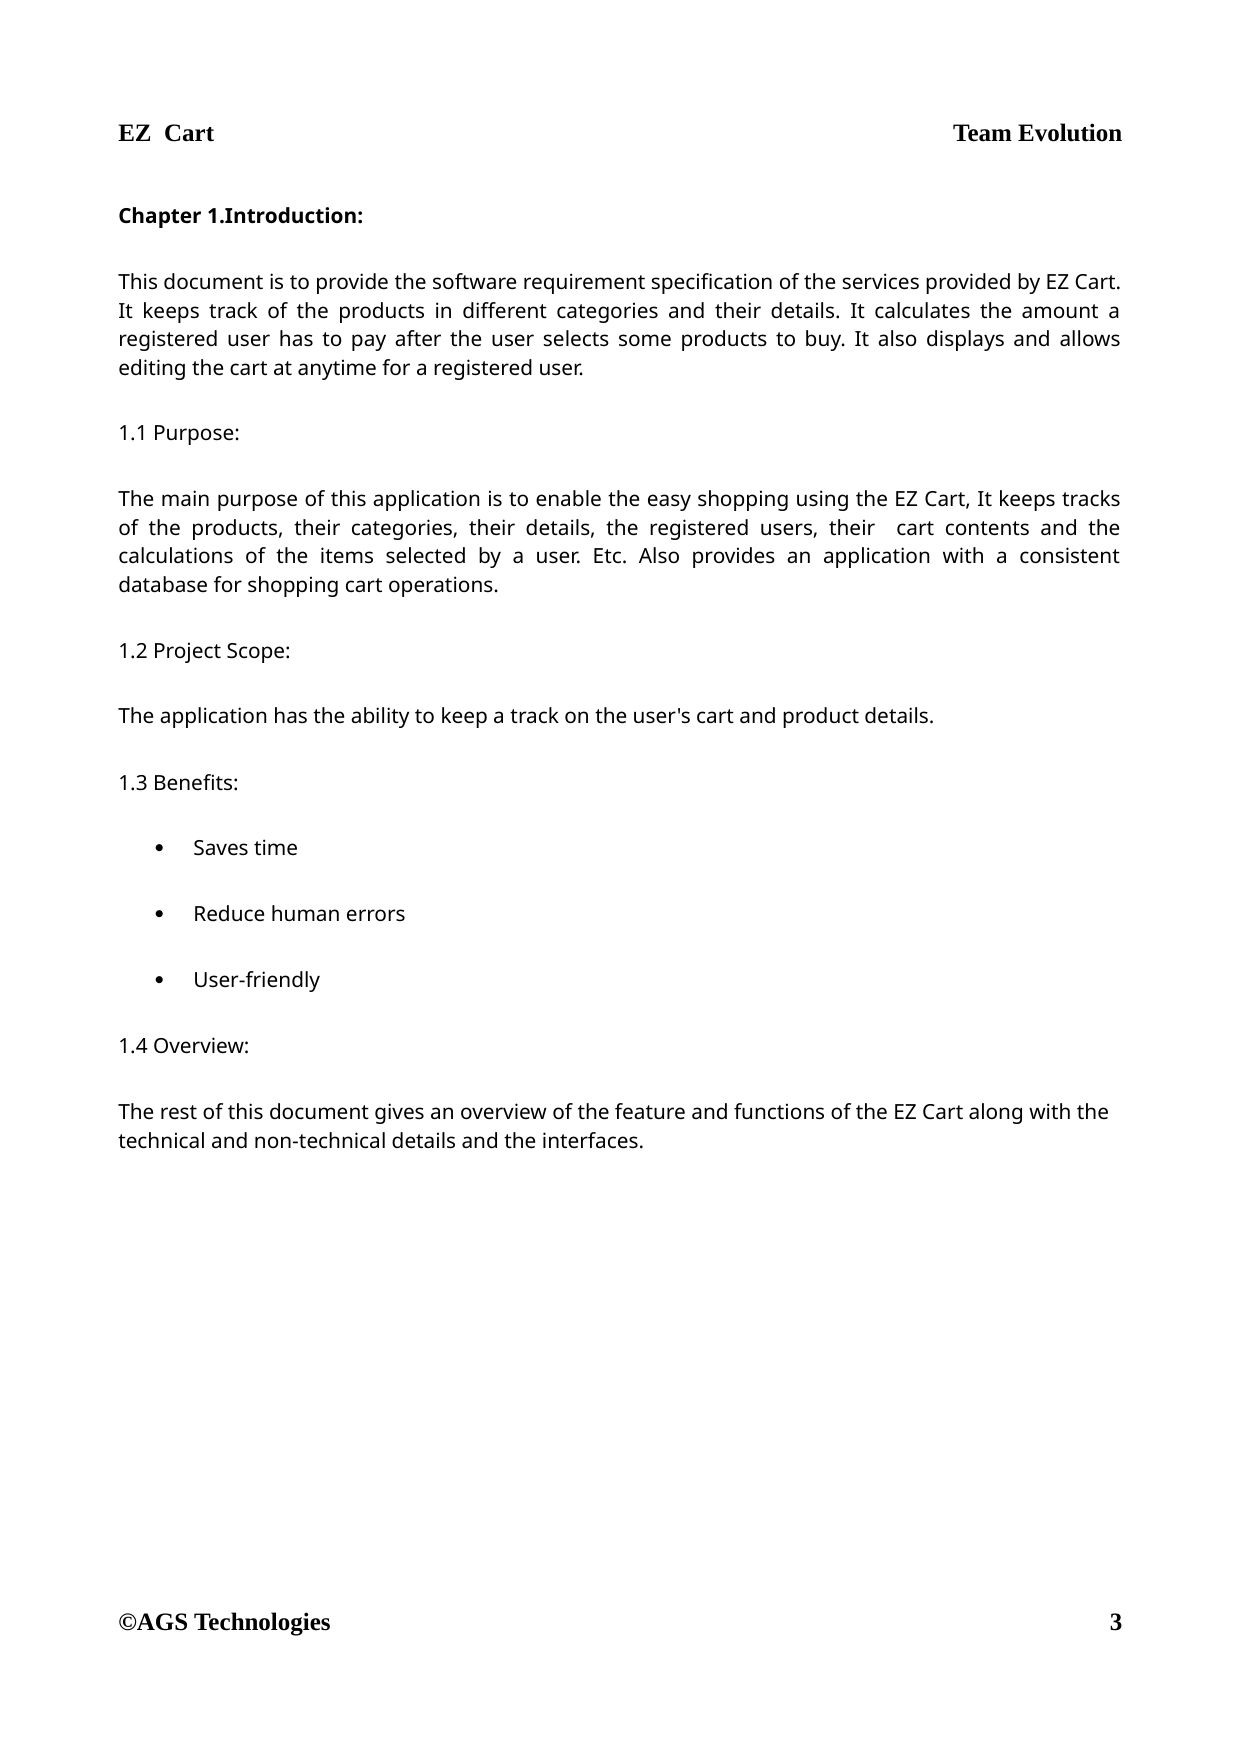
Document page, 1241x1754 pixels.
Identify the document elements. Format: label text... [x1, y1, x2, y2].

subtitle Chapter 1.Introduction: [118, 201, 1122, 230]
subtitle The application has the ability to keep a track on the user's cart and product details. [118, 702, 1122, 730]
subtitle The rest of this document gives an overview of the feature and functions of the EZ Cart along with the technical and non-technical details and the interfaces. [118, 1097, 1122, 1154]
subtitle 1.1 Purpose: [118, 418, 1122, 447]
subtitle This document is to provide the software requirement specification of the services provided by EZ Cart. It keeps track of the products in different categories and their details. It calculates the amount a registered user has to pay after the user selects some products to buy. It also displays and allows editing the cart at anytime for a registered user. [118, 267, 1122, 381]
subtitle Saves time [156, 833, 1122, 862]
subtitle The main purpose of this application is to enable the easy shopping using the EZ Cart, It keeps tracks of the products, their categories, their details, the registered users, their cart contents and the calculations of the items selected by a user. Etc. Also provides an application with a consistent database for shopping cart operations. [118, 484, 1122, 598]
subtitle 1.4 Overview: [118, 1031, 1122, 1060]
subtitle 1.3 Benefits: [118, 768, 1122, 796]
subtitle 1.2 Project Scope: [118, 636, 1122, 664]
subtitle Reduce human errors [156, 899, 1122, 928]
subtitle User-friendly [156, 965, 1122, 994]
